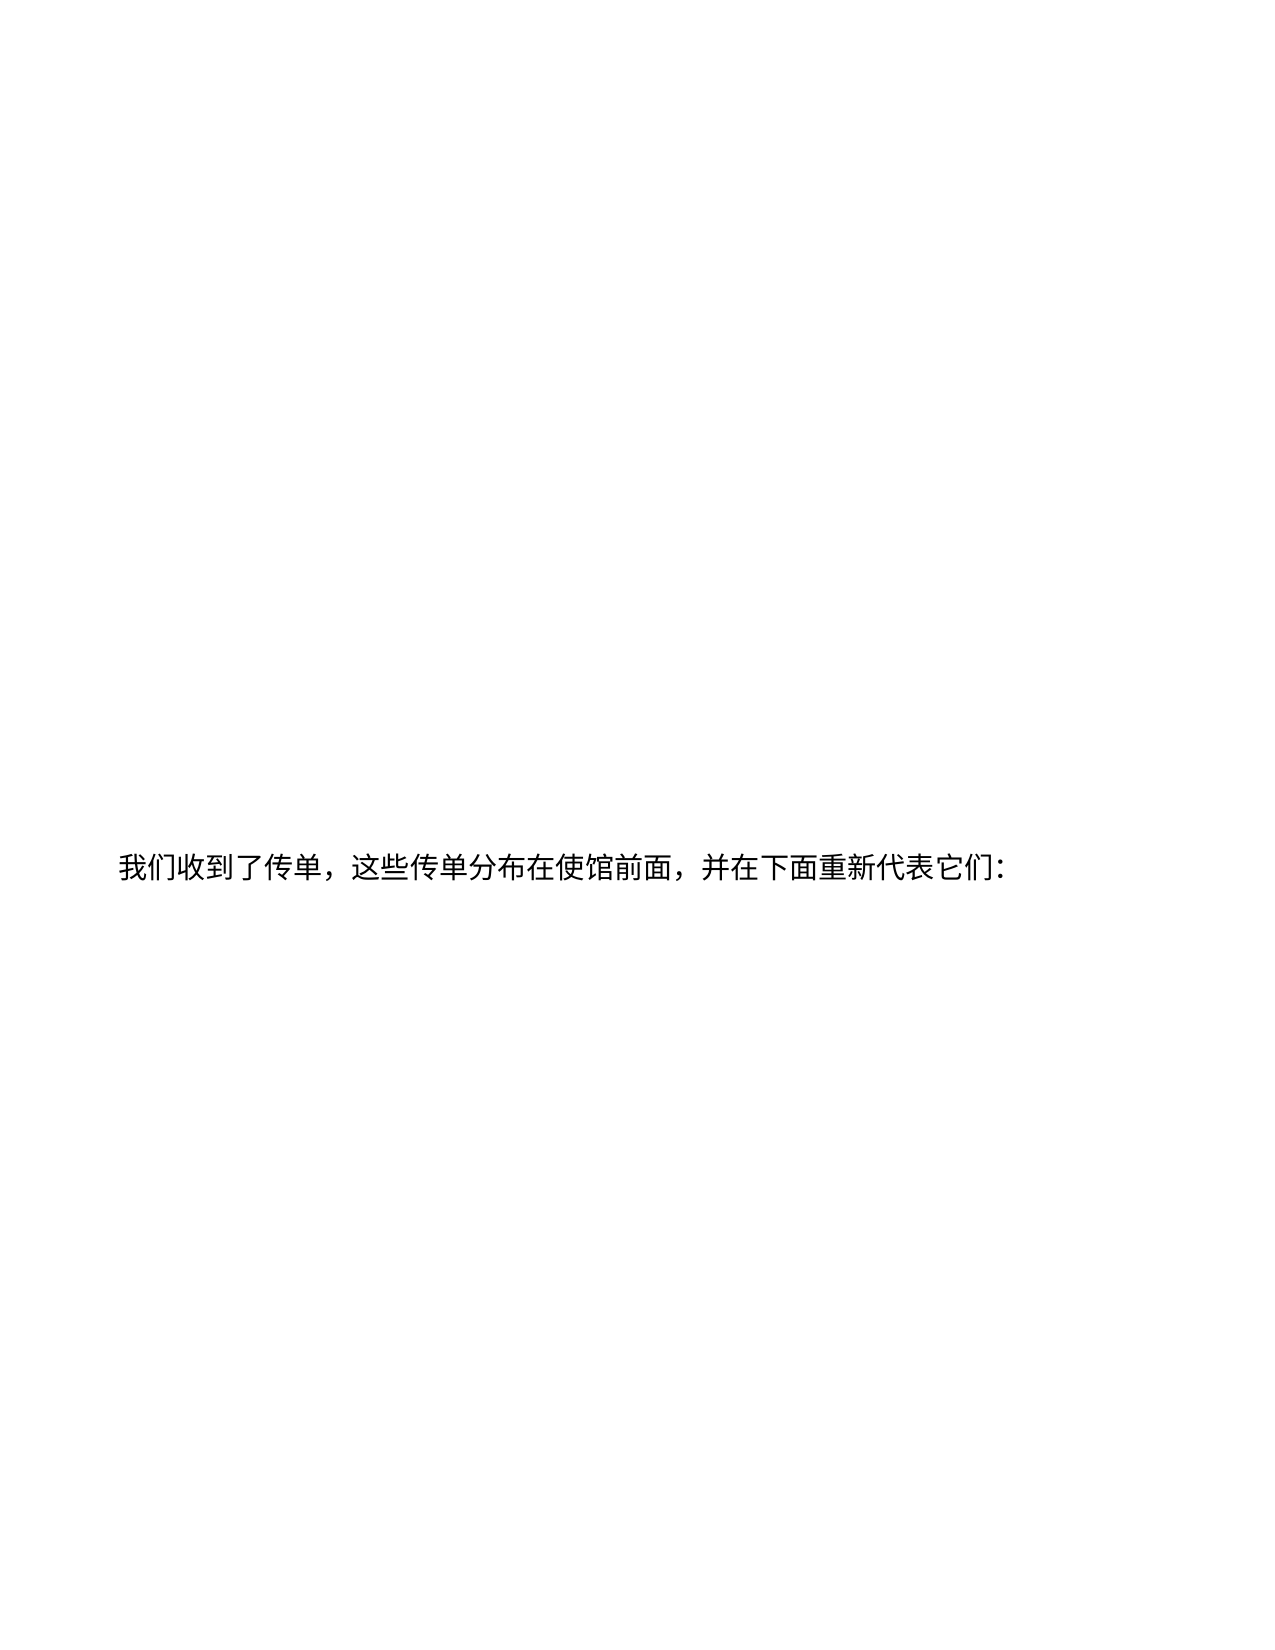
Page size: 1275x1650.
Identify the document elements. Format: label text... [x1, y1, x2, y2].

text 我们收到了传单，这些传单分布在使馆前面，并在下面重新代表它们： [118, 118, 1157, 886]
